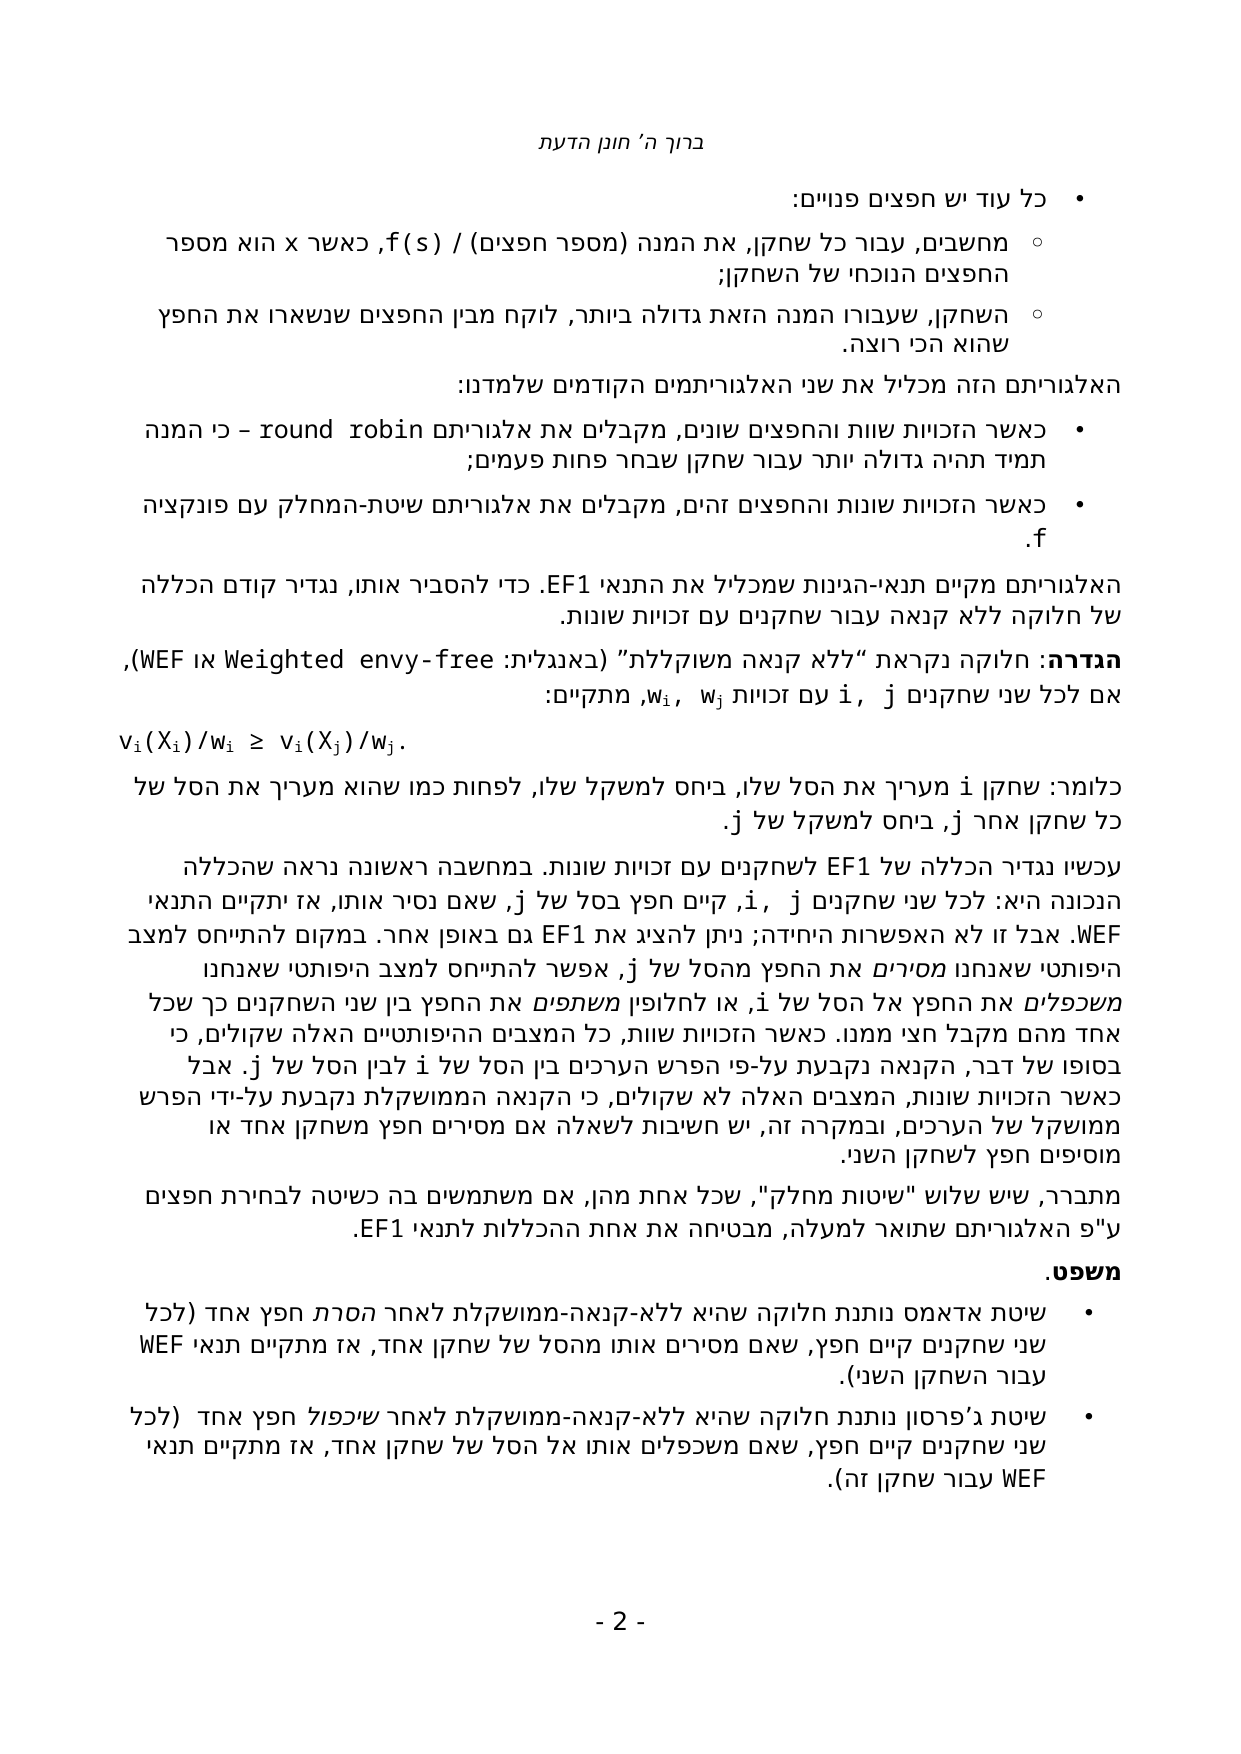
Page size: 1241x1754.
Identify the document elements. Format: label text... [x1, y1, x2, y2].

text האלגוריתם הזה מכליל את שני האלגוריתמים הקודמים שלמדנו: [118, 371, 1122, 400]
text הגדרה: חלוקה נקראת “ללא קנאה משוקללת” (באנגלית: Weighted envy-free או WEF), אם לכל שני שחקנים i, j עם זכויות wi, wj, מתקיים: [118, 642, 1122, 710]
text משפט. [118, 1257, 1122, 1286]
list כאשר הזכויות שונות והחפצים זהים, מקבלים את אלגוריתם שיטת-המחלק עם פונקציה f. [118, 487, 1084, 555]
list שיטת ג’פרסון נותנת חלוקה שהיא ללא-קנאה-ממושקלת לאחר שיכפול חפץ אחד (לכל שני שחקנים קיים חפץ, שאם משכפלים אותו אל הסל של שחקן אחד, אז מתקיים תנאי WEF עבור שחקן זה). [118, 1402, 1084, 1494]
list כאשר הזכויות שוות והחפצים שונים, מקבלים את אלגוריתם round robin – כי המנה תמיד תהיה גדולה יותר עבור שחקן שבחר פחות פעמים; [118, 412, 1084, 475]
list מחשבים, עבור כל שחקן, את המנה (מספר חפצים) / f(s), כאשר x הוא מספר החפצים הנוכחי של השחקן; [118, 225, 1047, 288]
text עכשיו נגדיר הכללה של EF1 לשחקנים עם זכויות שונות. במחשבה ראשונה נראה שהכללה הנכונה היא: לכל שני שחקנים i, j, קיים חפץ בסל של j, שאם נסיר אותו, אז יתקיים התנאי WEF. אבל זו לא האפשרות היחידה; ניתן להציג את EF1 גם באופן אחר. במקום להתייחס למצב היפותטי שאנחנו מסירים את החפץ מהסל של j, אפשר להתייחס למצב היפותטי שאנחנו משכפלים את החפץ אל הסל של i, או לחלופין משתפים את החפץ בין שני השחקנים כך שכל אחד מהם מקבל חצי ממנו. כאשר הזכויות שוות, כל המצבים ההיפותטיים האלה שקולים, כי בסופו של דבר, הקנאה נקבעת על-פי הפרש הערכים בין הסל של i לבין הסל של j. אבל כאשר הזכויות שונות, המצבים האלה לא שקולים, כי הקנאה הממושקלת נקבעת על-ידי הפרש ממושקל של הערכים, ובמקרה זה, יש חשיבות לשאלה אם מסירים חפץ משחקן אחד או מוסיפים חפץ לשחקן השני. [118, 848, 1122, 1169]
text vi(Xi)/wi ≥ vi(Xj)/wj. [118, 722, 1122, 756]
list כל עוד יש חפצים פנויים: [118, 184, 1084, 213]
list השחקן, שעבורו המנה הזאת גדולה ביותר, לוקח מבין החפצים שנשארו את החפץ שהוא הכי רוצה. [118, 300, 1047, 358]
text כלומר: שחקן i מעריך את הסל שלו, ביחס למשקל שלו, לפחות כמו שהוא מעריך את הסל של כל שחקן אחר j, ביחס למשקל של j. [118, 768, 1122, 836]
text האלגוריתם מקיים תנאי-הגינות שמכליל את התנאי EF1. כדי להסביר אותו, נגדיר קודם הכללה של חלוקה ללא קנאה עבור שחקנים עם זכויות שונות. [118, 567, 1122, 630]
text מתברר, שיש שלוש "שיטות מחלק", שכל אחת מהן, אם משתמשים בה כשיטה לבחירת חפצים ע"פ האלגוריתם שתואר למעלה, מבטיחה את אחת ההכללות לתנאי EF1. [118, 1181, 1122, 1245]
list שיטת אדאמס נותנת חלוקה שהיא ללא-קנאה-ממושקלת לאחר הסרת חפץ אחד (לכל שני שחקנים קיים חפץ, שאם מסירים אותו מהסל של שחקן אחד, אז מתקיים תנאי WEF עבור השחקן השני). [118, 1298, 1084, 1390]
